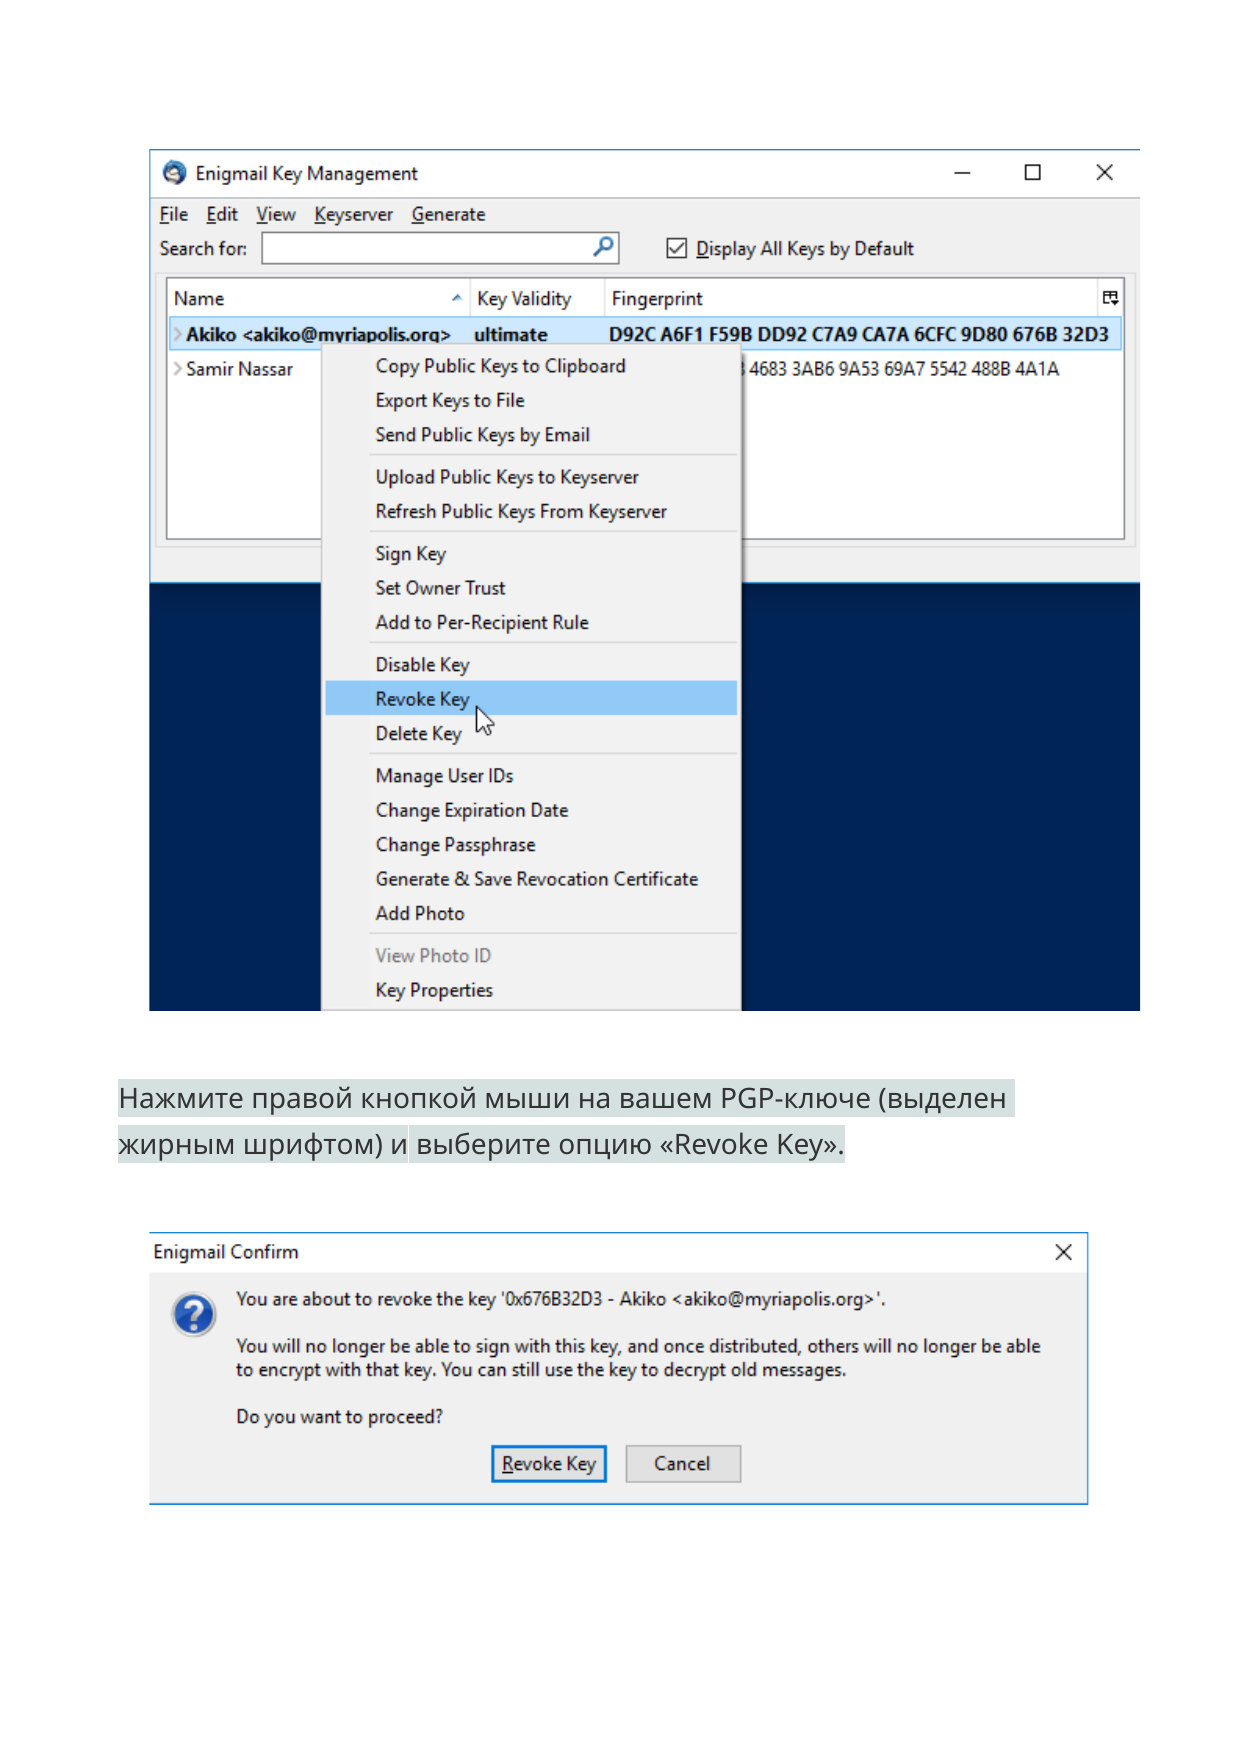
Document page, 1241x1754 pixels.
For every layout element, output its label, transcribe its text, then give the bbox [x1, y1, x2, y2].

picture [149, 1232, 1089, 1505]
text Нажмите правой кнопкой мыши на вашем PGP-ключе (выделен жирным шрифтом) и выберите опцию «Revoke Key». [118, 1078, 1122, 1163]
picture [149, 149, 1141, 1011]
